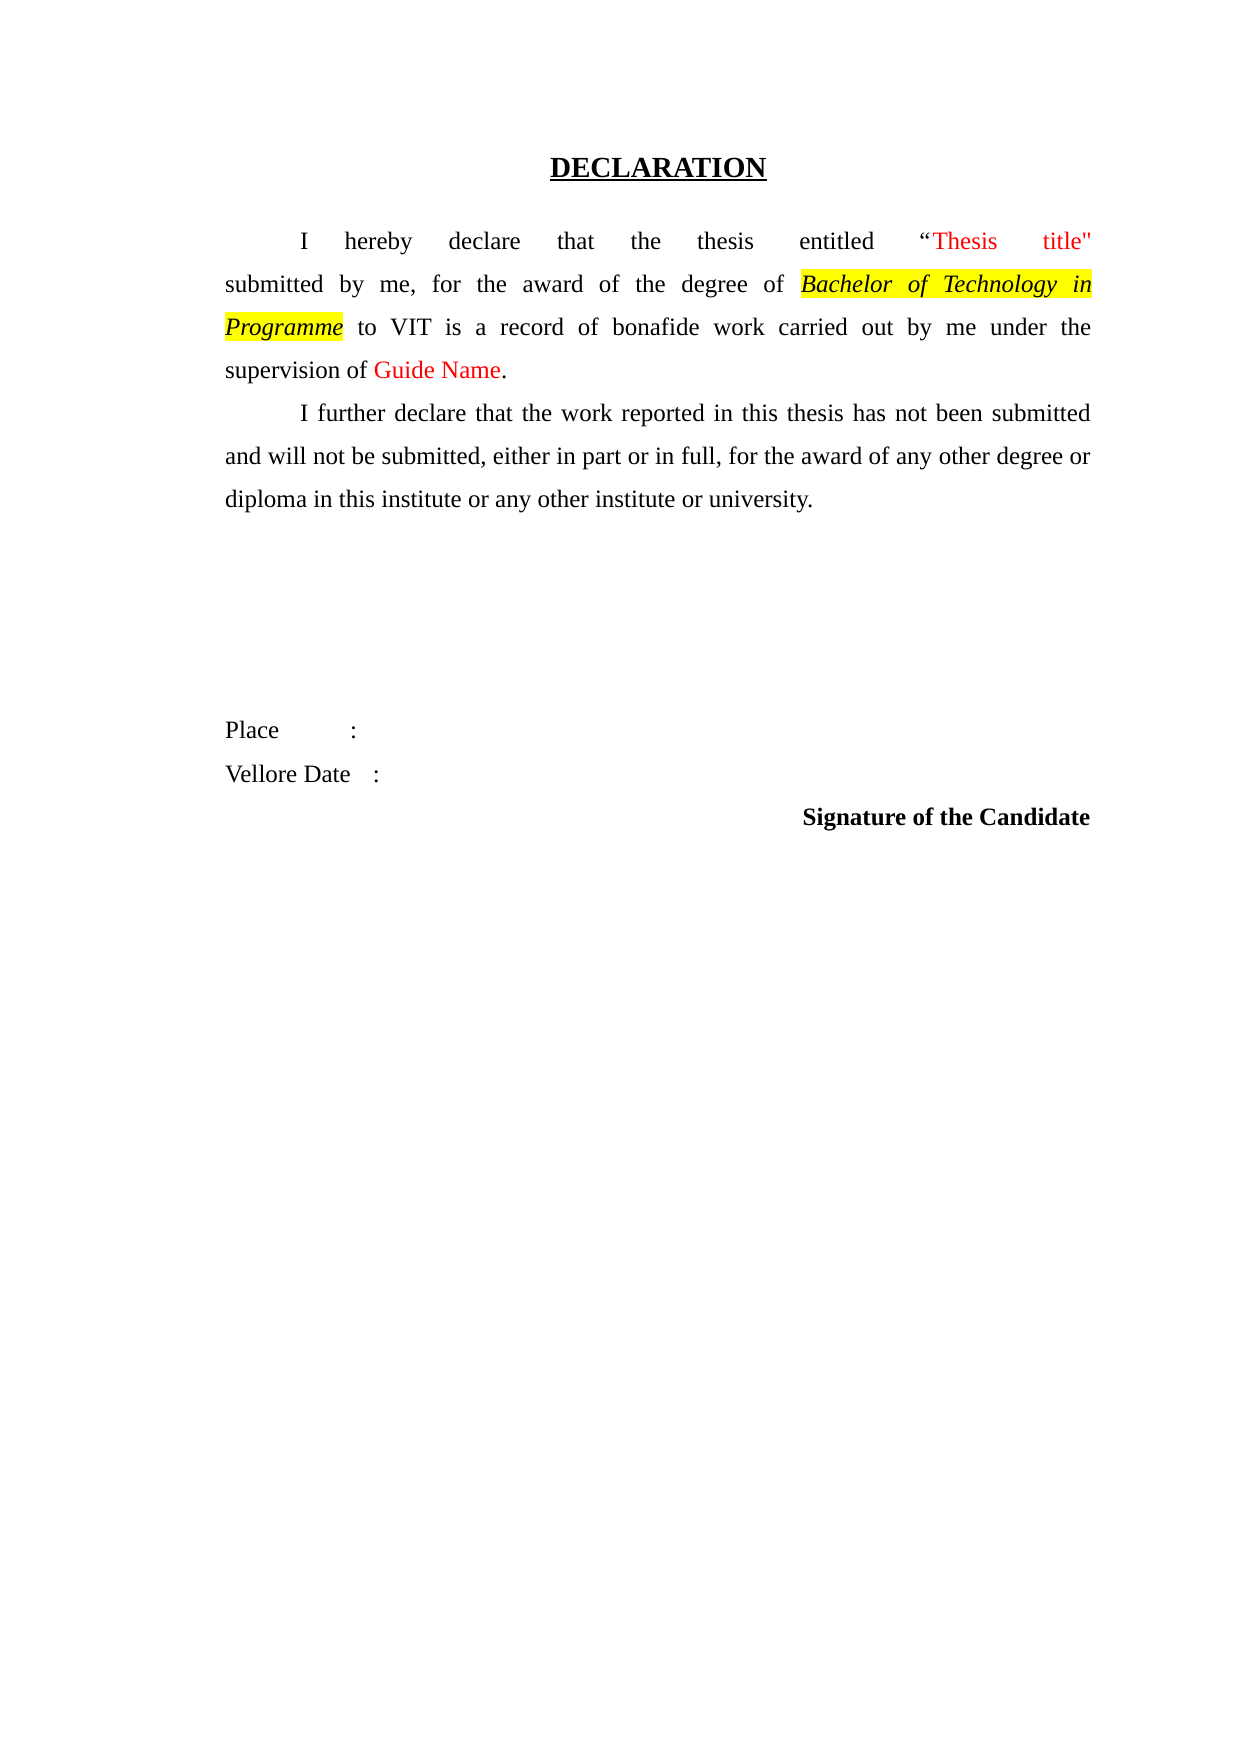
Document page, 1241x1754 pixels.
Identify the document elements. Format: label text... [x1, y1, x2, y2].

text I hereby declare that the thesis entitled “Thesis title" submitted by me, for the award of the degree of Bachelor of Technology in Programme to VIT is a record of bonafide work carried out by me under the supervision of Guide Name. [225, 226, 1092, 384]
text Signature of the Candidate [802, 802, 1103, 831]
text DECLARATION [213, 150, 1103, 183]
text I further declare that the work reported in this thesis has not been submitted and will not be submitted, either in part or in full, for the award of any other degree or diploma in this institute or any other institute or university. [225, 398, 1092, 513]
text Place : Vellore Date : [225, 716, 389, 787]
